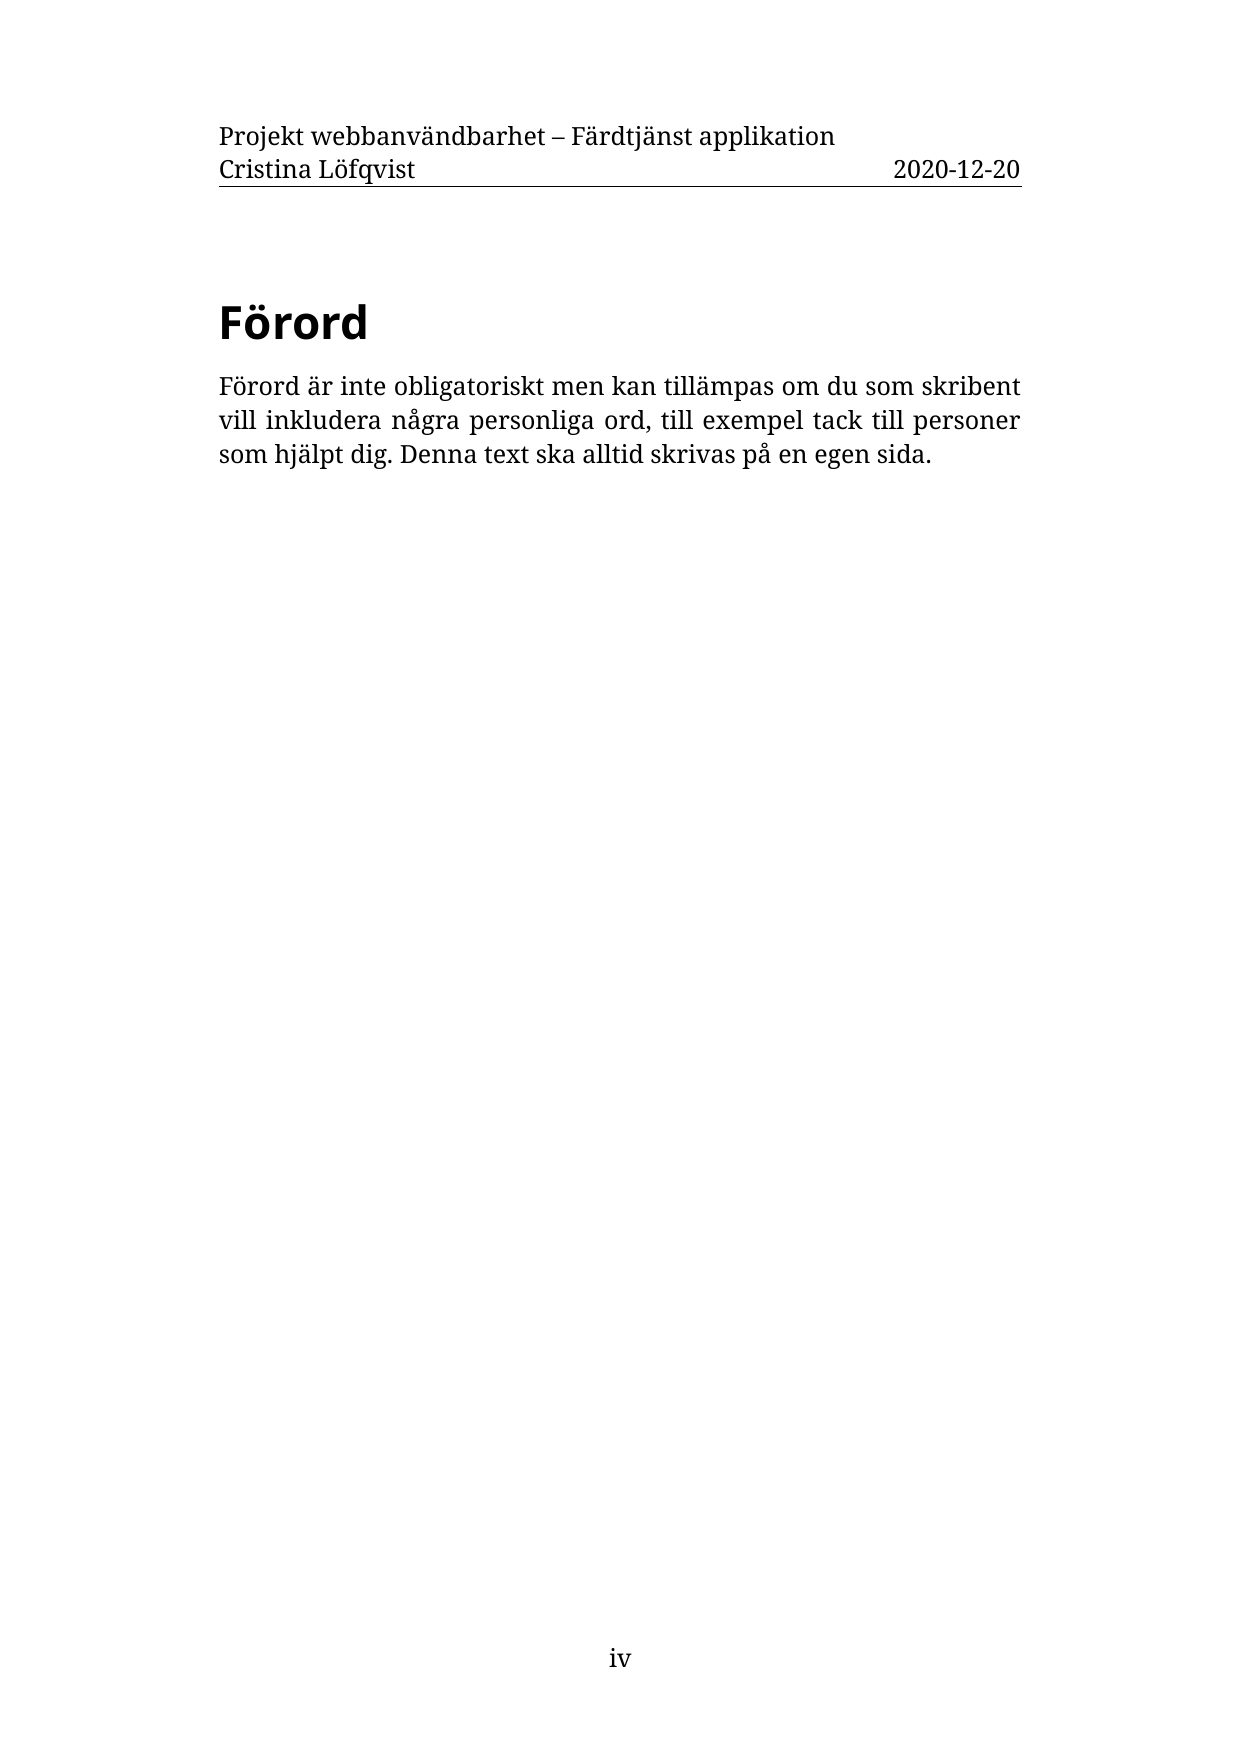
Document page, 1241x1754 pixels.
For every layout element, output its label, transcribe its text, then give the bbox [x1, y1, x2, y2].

subtitle Förord är inte obligatoriskt men kan tillämpas om du som skribent vill inkludera några personliga ord, till exempel tack till personer som hjälpt dig. Denna text ska alltid skrivas på en egen sida. [218, 369, 1022, 471]
subtitle Förord [218, 291, 1022, 353]
